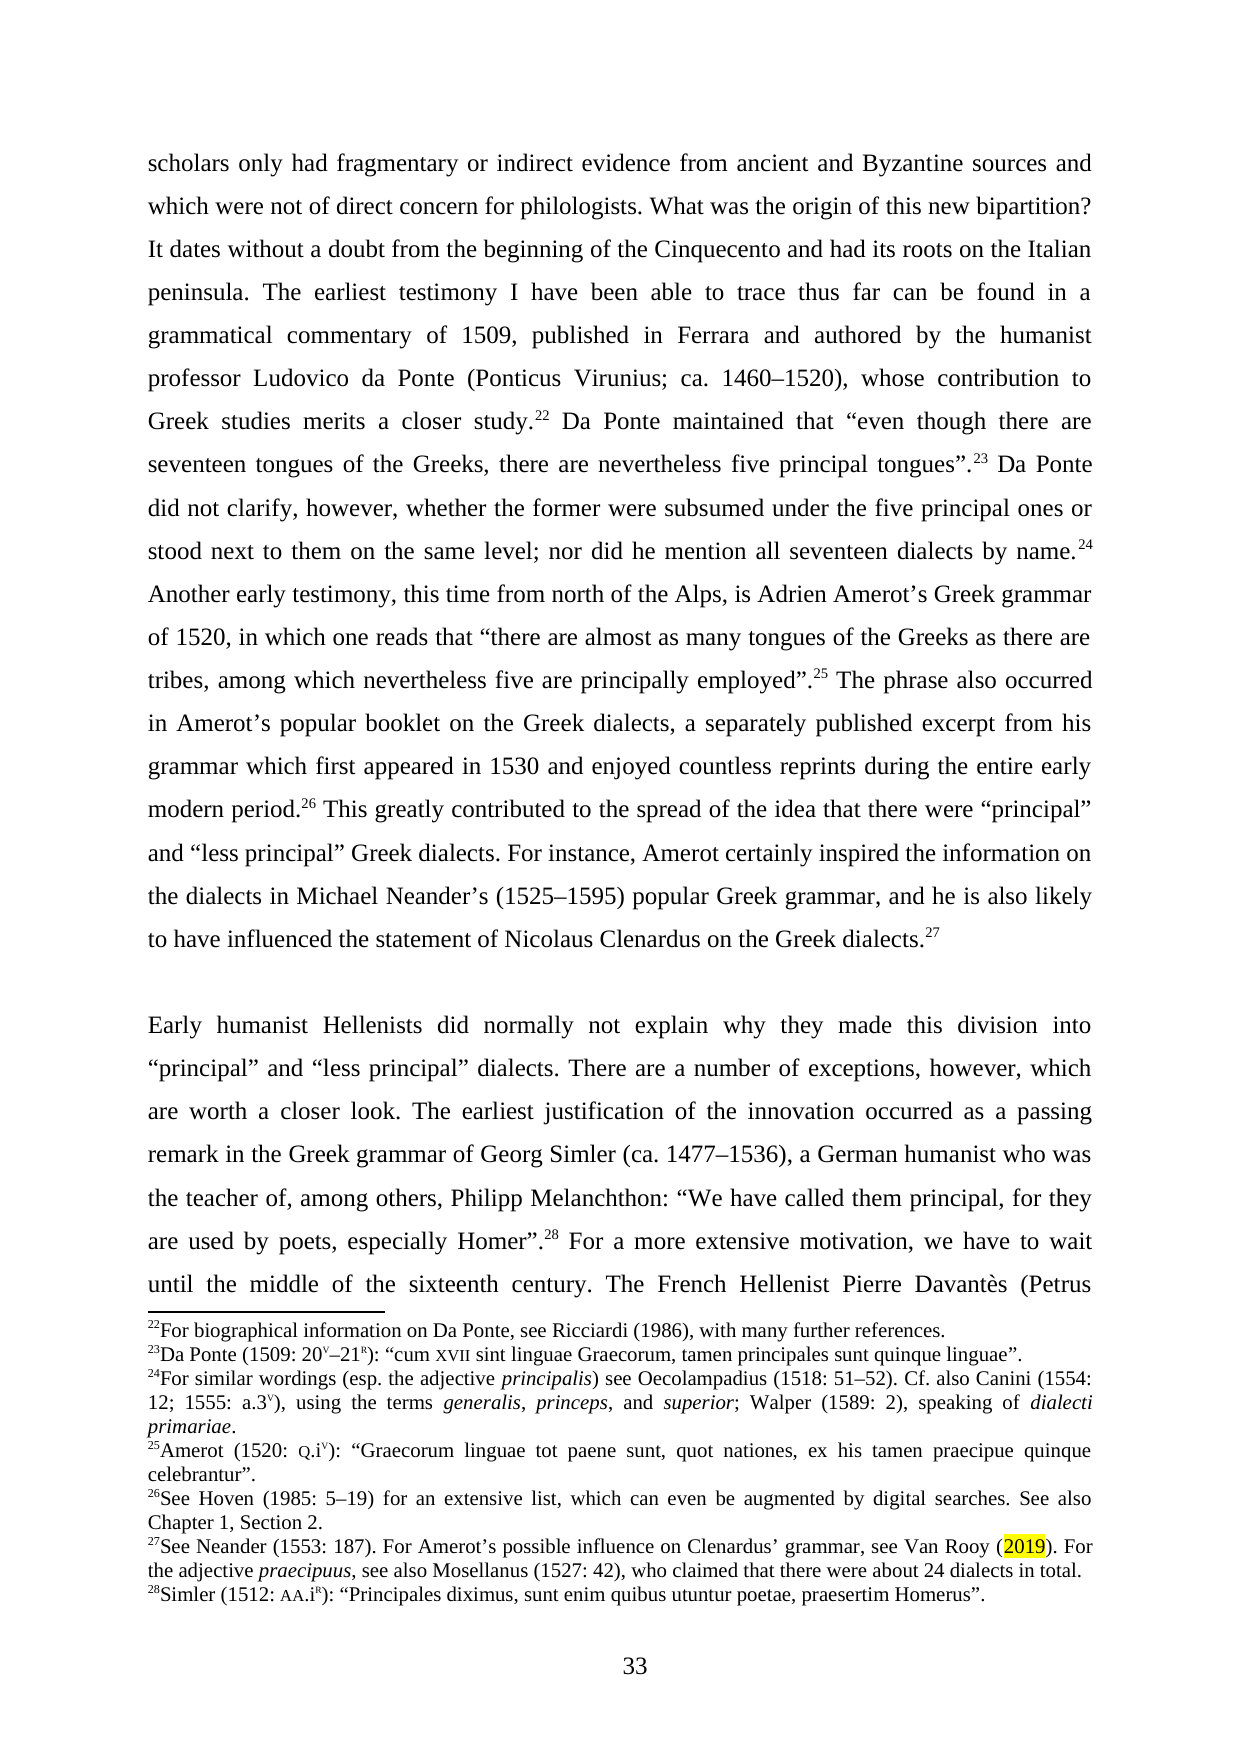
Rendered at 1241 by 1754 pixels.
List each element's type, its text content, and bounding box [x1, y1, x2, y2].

text See Hoven (1985: 5–19) for an extensive list, which can even be augmented by digital searches. See also Chapter 1, Section 2. [148, 1486, 1093, 1534]
text See Neander (1553: 187). For Amerot’s possible influence on Clenardus’ grammar, see Van Rooy (2019). For the adjective praecipuus, see also Mosellanus (1527: 42), who claimed that there were about 24 dialects in total. [148, 1534, 1093, 1582]
text Simler (1512: aa.ir): “Principales diximus, sunt enim quibus utuntur poetae, praesertim Homerus”. [148, 1582, 1093, 1606]
text scholars only had fragmentary or indirect evidence from ancient and Byzantine sources and which were not of direct concern for philologists. What was the origin of this new bipartition? It dates without a doubt from the beginning of the Cinquecento and had its roots on the Italian peninsula. The earliest testimony I have been able to trace thus far can be found in a grammatical commentary of 1509, published in Ferrara and authored by the humanist professor Ludovico da Ponte (Ponticus Virunius; ca. 1460–1520), whose contribution to Greek studies merits a closer study. Da Ponte maintained that “even though there are seventeen tongues of the Greeks, there are nevertheless five principal tongues”. Da Ponte did not clarify, however, whether the former were subsumed under the five principal ones or stood next to them on the same level; nor did he mention all seventeen dialects by name. Another early testimony, this time from north of the Alps, is Adrien Amerot’s Greek grammar of 1520, in which one reads that “there are almost as many tongues of the Greeks as there are tribes, among which nevertheless five are principally employed”. The phrase also occurred in Amerot’s popular booklet on the Greek dialects, a separately published excerpt from his grammar which first appeared in 1530 and enjoyed countless reprints during the entire early modern period. This greatly contributed to the spread of the idea that there were “principal” and “less principal” Greek dialects. For instance, Amerot certainly inspired the information on the dialects in Michael Neander’s (1525–1595) popular Greek grammar, and he is also likely to have influenced the statement of Nicolaus Clenardus on the Greek dialects. [148, 148, 1093, 953]
text For biographical information on Da Ponte, see Ricciardi (1986), with many further references. [148, 1318, 1093, 1342]
text Da Ponte (1509: 20v–21r): “cum xvii sint linguae Graecorum, tamen principales sunt quinque linguae”. [148, 1342, 1093, 1366]
text Amerot (1520: q.iv): “Graecorum linguae tot paene sunt, quot nationes, ex his tamen praecipue quinque celebrantur”. [148, 1438, 1093, 1486]
text For similar wordings (esp. the adjective principalis) see Oecolampadius (1518: 51–52). Cf. also Canini (1554: 12; 1555: a.3v), using the terms generalis, princeps, and superior; Walper (1589: 2), speaking of dialecti primariae. [148, 1366, 1093, 1438]
text Early humanist Hellenists did normally not explain why they made this division into “principal” and “less principal” dialects. There are a number of exceptions, however, which are worth a closer look. The earliest justification of the innovation occurred as a passing remark in the Greek grammar of Georg Simler (ca. 1477–1536), a German humanist who was the teacher of, among others, Philipp Melanchthon: “We have called them principal, for they are used by poets, especially Homer”. For a more extensive motivation, we have to wait until the middle of the sixteenth century. The French Hellenist Pierre Davantès (Petrus [148, 1010, 1093, 1298]
